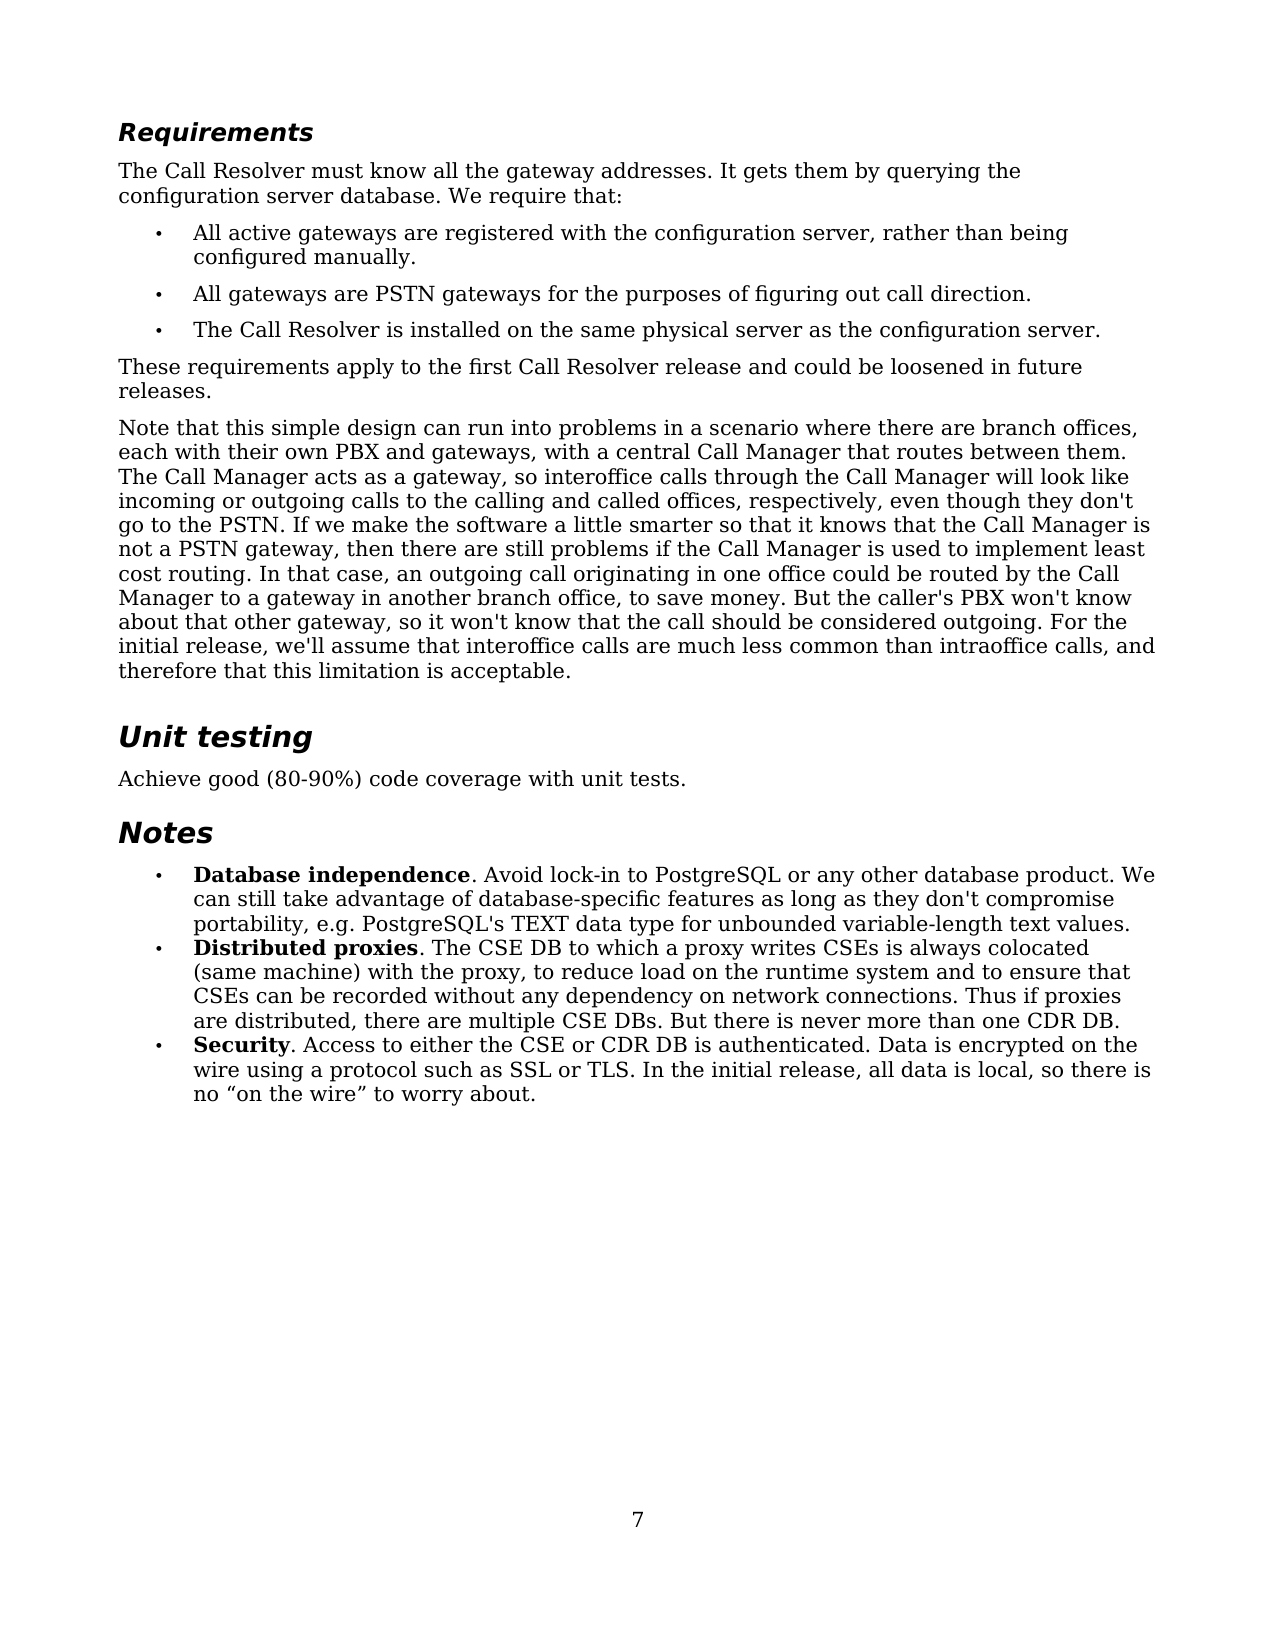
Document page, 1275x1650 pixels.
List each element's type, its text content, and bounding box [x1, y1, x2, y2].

subtitle Requirements [118, 118, 1157, 147]
text Note that this simple design can run into problems in a scenario where there are branch offices, each with their own PBX and gateways, with a central Call Manager that routes between them. The Call Manager acts as a gateway, so interoffice calls through the Call Manager will look like incoming or outgoing calls to the calling and called offices, respectively, even though they don't go to the PSTN. If we make the software a little smarter so that it knows that the Call Manager is not a PSTN gateway, then there are still problems if the Call Manager is used to implement least cost routing. In that case, an outgoing call originating in one office could be routed by the Call Manager to a gateway in another branch office, to save money. But the caller's PBX won't know about that other gateway, so it won't know that the call should be considered outgoing. For the initial release, we'll assume that interoffice calls are much less common than intraoffice calls, and therefore that this limitation is acceptable. [118, 416, 1157, 683]
list The Call Resolver is installed on the same physical server as the configuration server. [156, 318, 1157, 343]
list Distributed proxies. The CSE DB to which a proxy writes CSEs is always colocated (same machine) with the proxy, to reduce load on the runtime system and to ensure that CSEs can be recorded without any dependency on network connections. Thus if proxies are distributed, there are multiple CSE DBs. But there is never more than one CDR DB. [156, 936, 1157, 1033]
subtitle Notes [118, 816, 1157, 850]
text Achieve good (80-90%) code coverage with unit tests. [118, 767, 1157, 791]
list All gateways are PSTN gateways for the purposes of figuring out call direction. [156, 282, 1157, 306]
list Database independence. Avoid lock-in to PostgreSQL or any other database product. We can still take advantage of database-specific features as long as they don't compromise portability, e.g. PostgreSQL's TEXT data type for unbounded variable-length text values. [156, 863, 1157, 936]
subtitle Unit testing [118, 721, 1157, 754]
list All active gateways are registered with the configuration server, rather than being configured manually. [156, 221, 1157, 269]
text These requirements apply to the first Call Resolver release and could be loosened in future releases. [118, 355, 1157, 404]
text The Call Resolver must know all the gateway addresses. It gets them by querying the configuration server database. We require that: [118, 159, 1157, 208]
list Security. Access to either the CSE or CDR DB is authenticated. Data is encrypted on the wire using a protocol such as SSL or TLS. In the initial release, all data is local, so there is no “on the wire” to worry about. [156, 1033, 1157, 1106]
